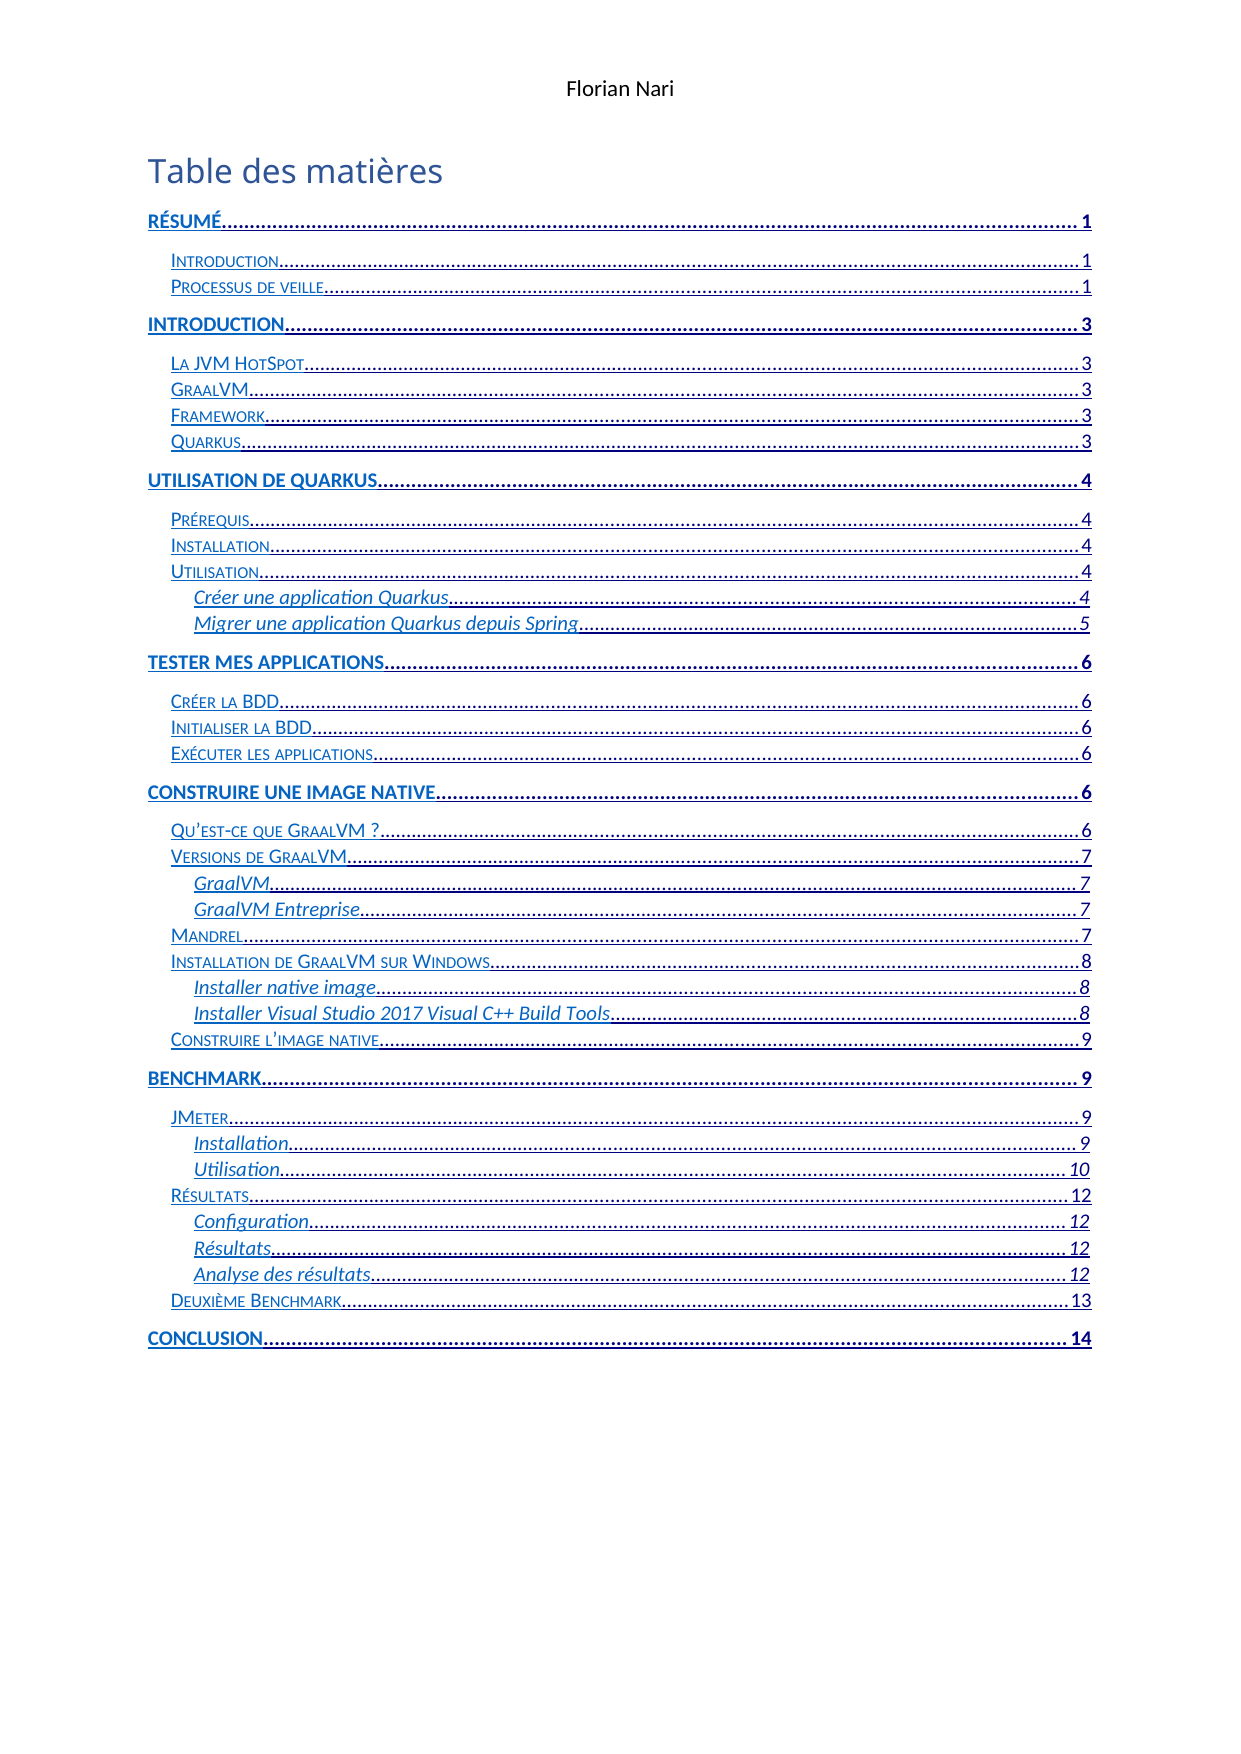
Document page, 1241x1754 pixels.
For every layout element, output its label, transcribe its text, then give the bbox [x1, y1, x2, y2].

text Construire l’image native 9 [171, 1027, 1093, 1052]
text Introduction 1 [171, 247, 1093, 272]
text Qu’est-ce que GraalVM ? 6 [171, 817, 1093, 843]
text Résultats 12 [193, 1235, 1093, 1260]
text Créer la BDD 6 [171, 688, 1093, 713]
text Créer une application Quarkus 4 [193, 584, 1093, 610]
text Conclusion 14 [148, 1326, 1093, 1351]
text Benchmark 9 [148, 1065, 1093, 1091]
text La JVM HotSpot 3 [171, 350, 1093, 376]
text Installation 4 [171, 532, 1093, 558]
text Installer native image 8 [193, 974, 1093, 1000]
text Analyse des résultats 12 [193, 1261, 1093, 1286]
text Quarkus 3 [171, 429, 1093, 454]
text Utilisation 4 [171, 558, 1093, 584]
text Tester mes applications 6 [148, 649, 1093, 675]
text JMeter 9 [171, 1104, 1093, 1129]
text Framework 3 [171, 403, 1093, 428]
text Construire une image native 6 [148, 779, 1093, 804]
text GraalVM Entreprise 7 [193, 896, 1093, 921]
text Installation de GraalVM sur Windows 8 [171, 948, 1093, 974]
text Prérequis 4 [171, 506, 1093, 531]
text Installer Visual Studio 2017 Visual C++ Build Tools 8 [193, 1001, 1093, 1026]
text Versions de GraalVM 7 [171, 844, 1093, 869]
text Initialiser la BDD 6 [171, 714, 1093, 739]
text Mandrel 7 [171, 922, 1093, 947]
text Installation 9 [193, 1130, 1093, 1156]
text Processus de veille 1 [171, 273, 1093, 298]
text Configuration 12 [193, 1208, 1093, 1234]
text Utilisation 10 [193, 1156, 1093, 1182]
text Résultats 12 [171, 1182, 1093, 1208]
text Introduction 3 [148, 312, 1093, 337]
text GraalVM 7 [193, 870, 1093, 895]
text Migrer une application Quarkus depuis Spring 5 [193, 611, 1093, 636]
text Exécuter les applications 6 [171, 740, 1093, 766]
text Résumé 1 [148, 208, 1093, 234]
text Table des matières [148, 148, 1093, 193]
text GraalVM 3 [171, 376, 1093, 402]
text Deuxième Benchmark 13 [171, 1287, 1093, 1312]
text Utilisation de Quarkus 4 [148, 467, 1093, 493]
